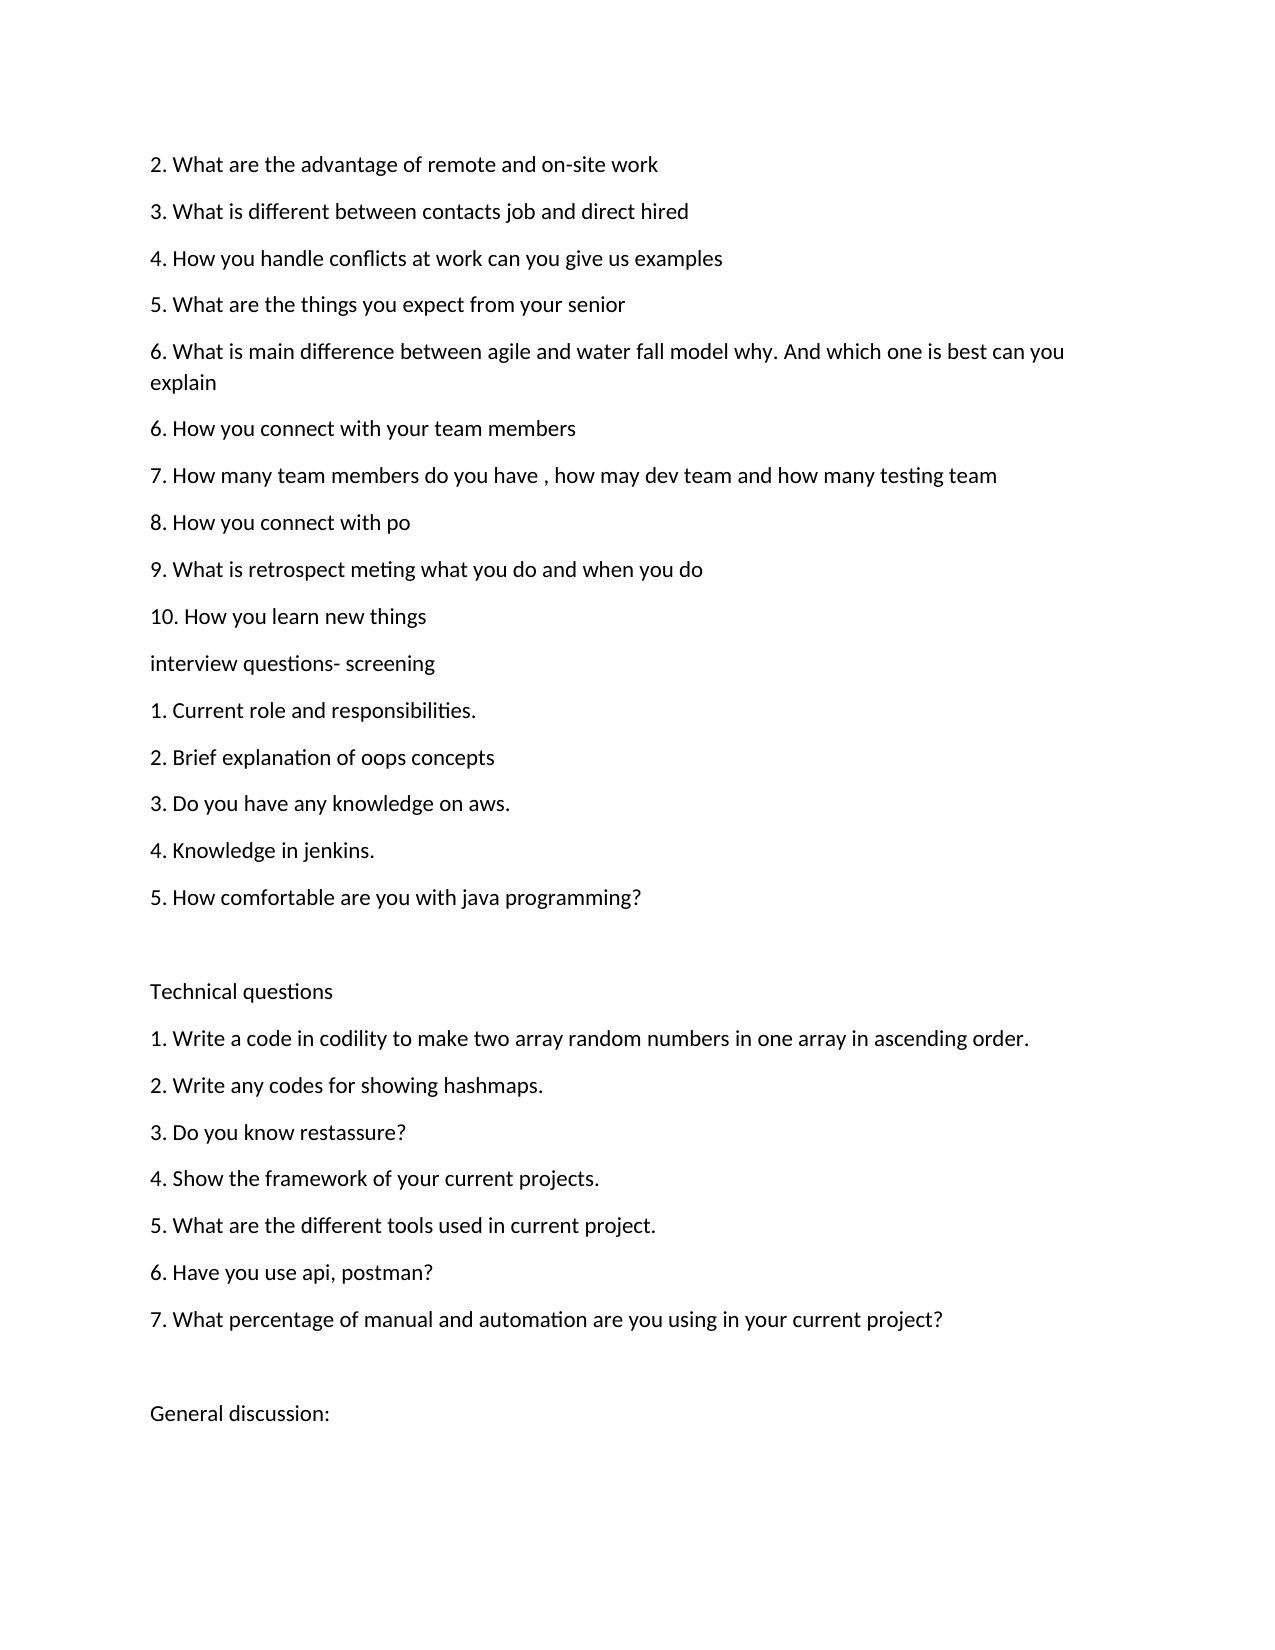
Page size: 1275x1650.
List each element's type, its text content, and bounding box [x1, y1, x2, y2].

text 5. What are the things you expect from your senior [150, 291, 1125, 319]
text 2. Brief explanation of oops concepts [150, 743, 1125, 771]
text 1. Current role and responsibilities. [150, 696, 1125, 724]
text 2. What are the advantage of remote and on-site work [150, 150, 1125, 178]
text 4. How you handle conflicts at work can you give us examples [150, 244, 1125, 272]
text 7. How many team members do you have , how may dev team and how many testing team [150, 461, 1125, 489]
text interview questions- screening [150, 649, 1125, 677]
text 4. Knowledge in jenkins. [150, 836, 1125, 864]
text 1. Write a code in codility to make two array random numbers in one array in ascending order. [150, 1024, 1125, 1052]
text 9. What is retrospect meting what you do and when you do [150, 555, 1125, 583]
text 8. How you connect with po [150, 508, 1125, 536]
text 6. How you connect with your team members [150, 414, 1125, 443]
text General discussion: [150, 1399, 1125, 1427]
text 5. What are the different tools used in current project. [150, 1211, 1125, 1239]
text 4. Show the framework of your current projects. [150, 1164, 1125, 1193]
text 5. How comfortable are you with java programming? [150, 883, 1125, 911]
text 7. What percentage of manual and automation are you using in your current project? [150, 1305, 1125, 1333]
text 3. What is different between contacts job and direct hired [150, 197, 1125, 225]
text 6. Have you use api, postman? [150, 1258, 1125, 1286]
text 3. Do you know restassure? [150, 1118, 1125, 1146]
text 10. How you learn new things [150, 602, 1125, 630]
text 6. What is main difference between agile and water fall model why. And which one is best can you explain [150, 337, 1125, 396]
text Technical questions [150, 977, 1125, 1005]
text 2. Write any codes for showing hashmaps. [150, 1071, 1125, 1099]
text 3. Do you have any knowledge on aws. [150, 789, 1125, 818]
